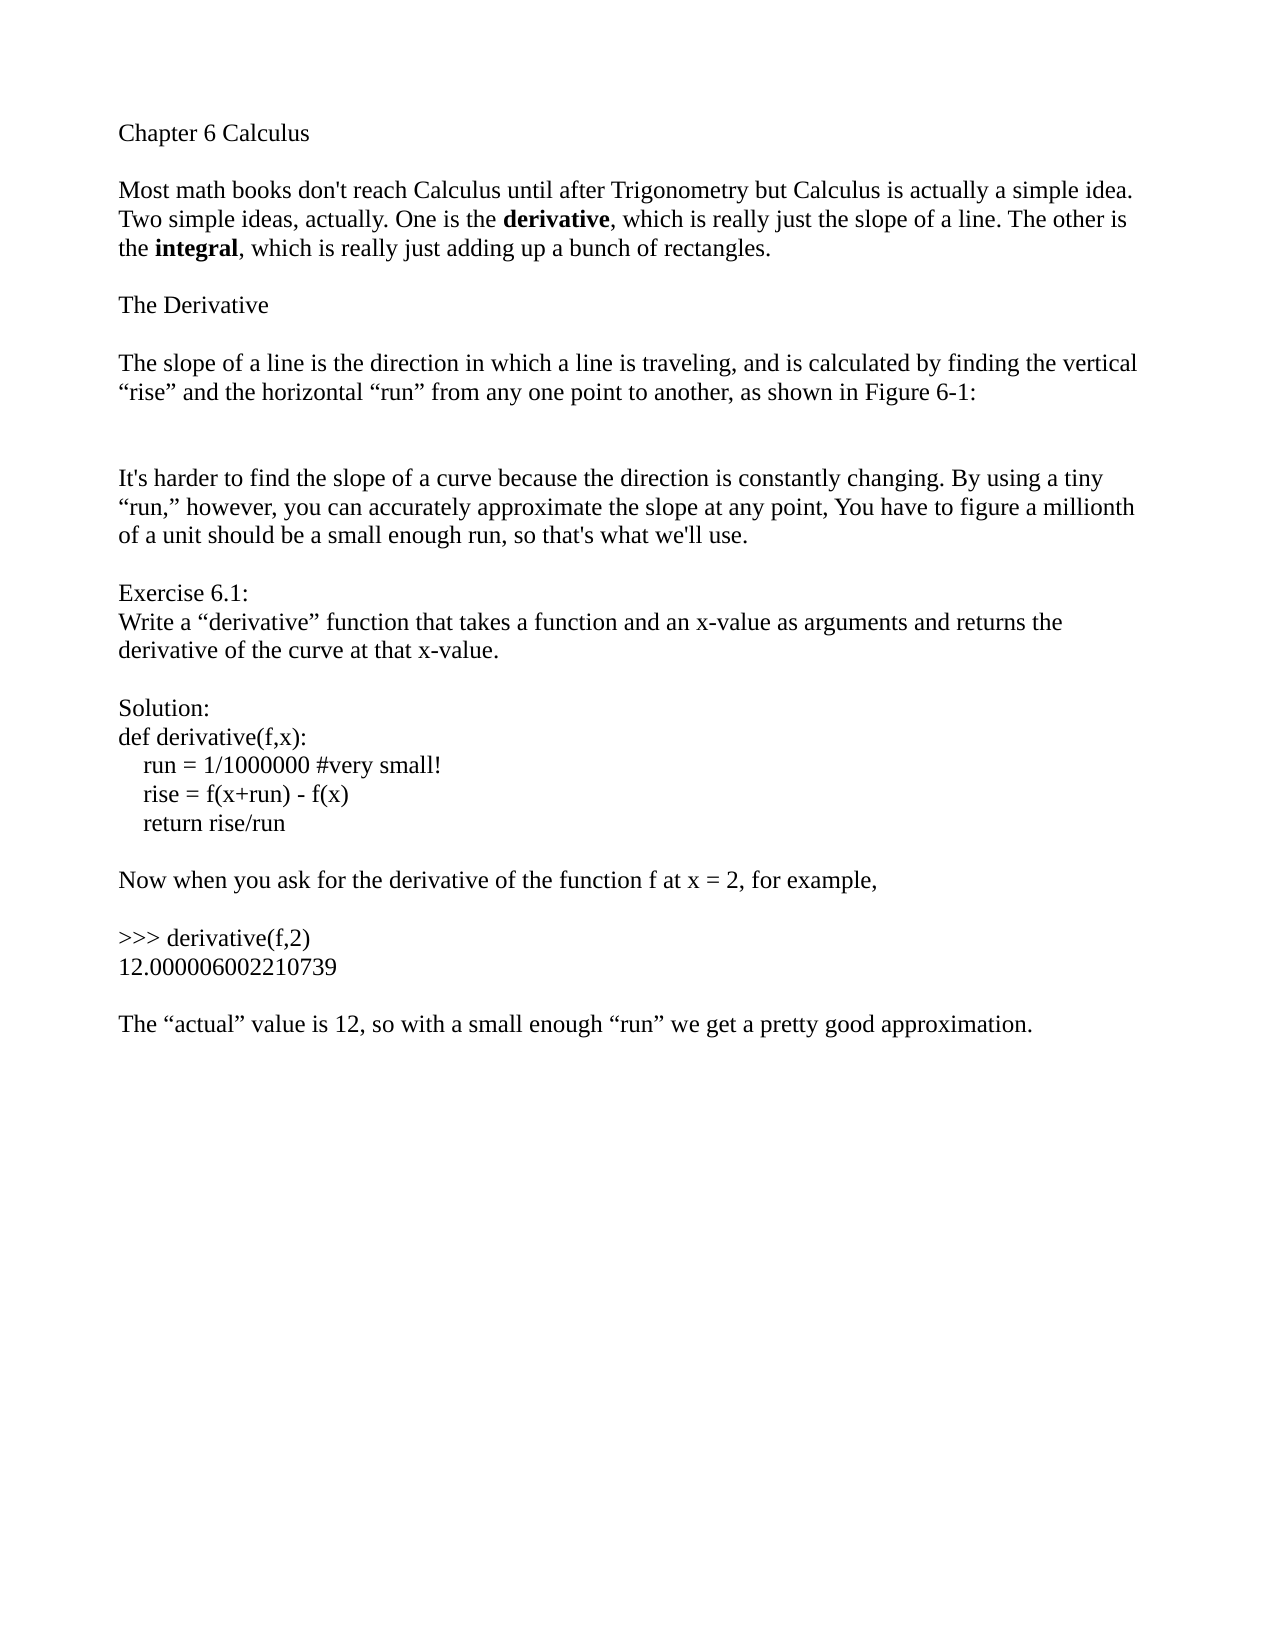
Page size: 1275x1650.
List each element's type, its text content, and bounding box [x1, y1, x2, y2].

text The Derivative [118, 291, 1157, 319]
text Most math books don't reach Calculus until after Trigonometry but Calculus is actually a simple idea. Two simple ideas, actually. One is the derivative, which is really just the slope of a line. The other is the integral, which is really just adding up a bunch of rectangles. [118, 176, 1157, 262]
text Now when you ask for the derivative of the function f at x = 2, for example, [118, 866, 1157, 894]
text The “actual” value is 12, so with a small enough “run” we get a pretty good approximation. [118, 1009, 1157, 1038]
text Exercise 6.1: [118, 578, 1157, 607]
text 12.000006002210739 [118, 952, 1157, 981]
text >>> derivative(f,2) [118, 923, 1157, 952]
text Write a “derivative” function that takes a function and an x-value as arguments and returns the derivative of the curve at that x-value. [118, 607, 1157, 664]
text The slope of a line is the direction in which a line is traveling, and is calculated by finding the vertical “rise” and the horizontal “run” from any one point to another, as shown in Figure 6-1: [118, 348, 1157, 406]
text return rise/run [118, 808, 1157, 837]
text Solution: [118, 693, 1157, 722]
text rise = f(x+run) - f(x) [118, 779, 1157, 808]
text run = 1/1000000 #very small! [118, 751, 1157, 779]
text def derivative(f,x): [118, 722, 1157, 751]
text It's harder to find the slope of a curve because the direction is constantly changing. By using a tiny “run,” however, you can accurately approximate the slope at any point, You have to figure a millionth of a unit should be a small enough run, so that's what we'll use. [118, 463, 1157, 549]
text Chapter 6 Calculus [118, 118, 1157, 147]
